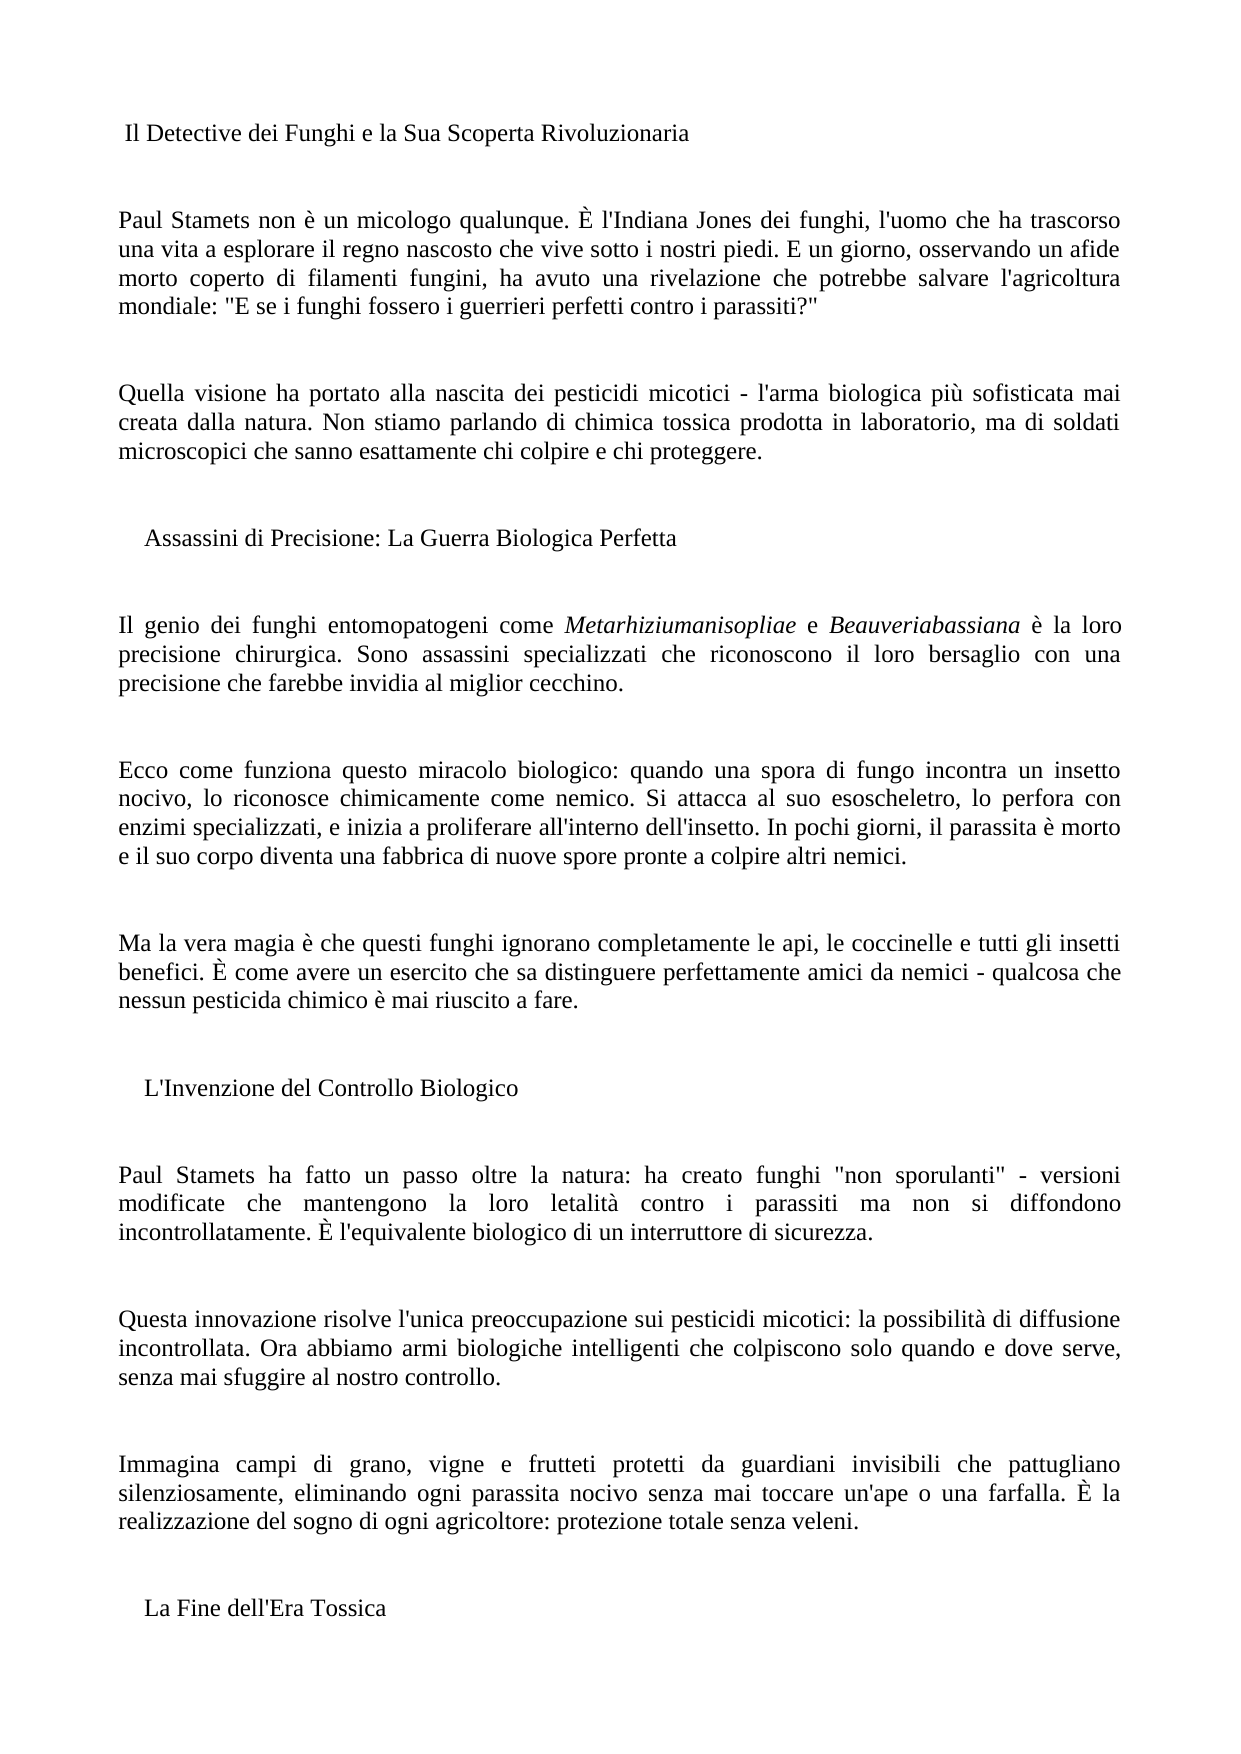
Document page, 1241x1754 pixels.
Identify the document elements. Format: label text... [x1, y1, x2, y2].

text Questa innovazione risolve l'unica preoccupazione sui pesticidi micotici: la possibilità di diffusione incontrollata. Ora abbiamo armi biologiche intelligenti che colpiscono solo quando e dove serve, senza mai sfuggire al nostro controllo. [118, 1304, 1122, 1391]
text Quella visione ha portato alla nascita dei pesticidi micotici - l'arma biologica più sofisticata mai creata dalla natura. Non stiamo parlando di chimica tossica prodotta in laboratorio, ma di soldati microscopici che sanno esattamente chi colpire e chi proteggere. [118, 378, 1122, 465]
text Paul Stamets ha fatto un passo oltre la natura: ha creato funghi "non sporulanti" - versioni modificate che mantengono la loro letalità contro i parassiti ma non si diffondono incontrollatamente. È l'equivalente biologico di un interruttore di sicurezza. [118, 1160, 1122, 1246]
text Ecco come funziona questo miracolo biologico: quando una spora di fungo incontra un insetto nocivo, lo riconosce chimicamente come nemico. Si attacca al suo esoscheletro, lo perfora con enzimi specializzati, e inizia a proliferare all'interno dell'insetto. In pochi giorni, il parassita è morto e il suo corpo diventa una fabbrica di nuove spore pronte a colpire altri nemici. [118, 755, 1122, 870]
text Ma la vera magia è che questi funghi ignorano completamente le api, le coccinelle e tutti gli insetti benefici. È come avere un esercito che sa distinguere perfettamente amici da nemici - qualcosa che nessun pesticida chimico è mai riuscito a fare. [118, 928, 1122, 1014]
text Il genio dei funghi entomopatogeni come Metarhiziumanisopliae e Beauveriabassiana è la loro precisione chirurgica. Sono assassini specializzati che riconoscono il loro bersaglio con una precisione che farebbe invidia al miglior cecchino. [118, 610, 1122, 696]
subtitle 🧬 L'Invenzione del Controllo Biologico [118, 1073, 1122, 1101]
text Immagina campi di grano, vigne e frutteti protetti da guardiani invisibili che pattugliano silenziosamente, eliminando ogni parassita nocivo senza mai toccare un'ape o una farfalla. È la realizzazione del sogno di ogni agricoltore: protezione totale senza veleni. [118, 1449, 1122, 1535]
subtitle 🌱 La Fine dell'Era Tossica [118, 1593, 1122, 1622]
subtitle 🕵️ Il Detective dei Funghi e la Sua Scoperta Rivoluzionaria [118, 118, 1122, 147]
text Paul Stamets non è un micologo qualunque. È l'Indiana Jones dei funghi, l'uomo che ha trascorso una vita a esplorare il regno nascosto che vive sotto i nostri piedi. E un giorno, osservando un afide morto coperto di filamenti fungini, ha avuto una rivelazione che potrebbe salvare l'agricoltura mondiale: "E se i funghi fossero i guerrieri perfetti contro i parassiti?" [118, 205, 1122, 320]
subtitle 🎯 Assassini di Precisione: La Guerra Biologica Perfetta [118, 523, 1122, 552]
